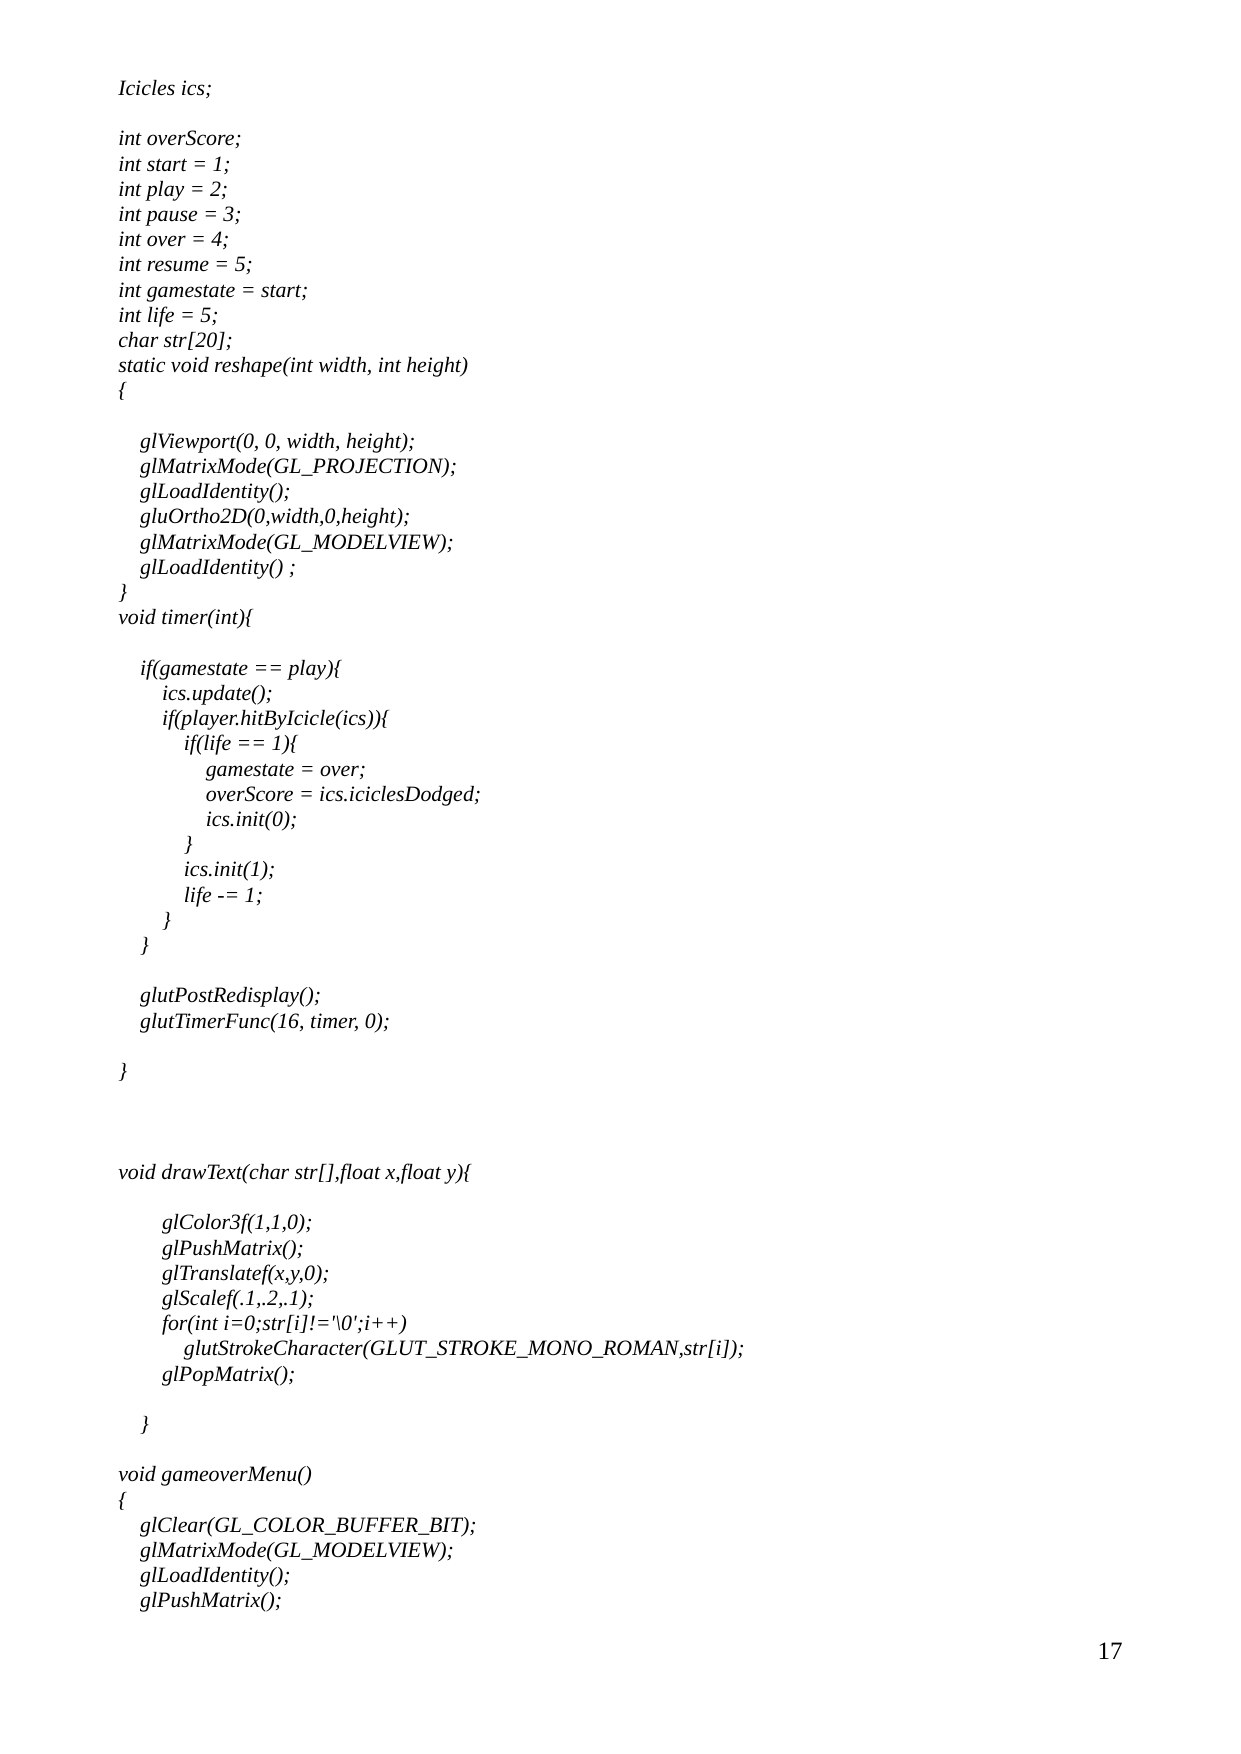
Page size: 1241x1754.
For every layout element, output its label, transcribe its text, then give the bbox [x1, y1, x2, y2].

text glPushMatrix(); [118, 1587, 1122, 1613]
text glutTimerFunc(16, timer, 0); [118, 1008, 1122, 1033]
text int over = 4; [118, 226, 1122, 251]
text glPopMatrix(); [118, 1361, 1122, 1386]
text int life = 5; [118, 302, 1122, 327]
text } [118, 907, 1122, 932]
text } [118, 932, 1122, 957]
text glLoadIdentity(); [118, 478, 1122, 503]
text } [118, 831, 1122, 856]
text Icicles ics; [118, 75, 1122, 100]
text int start = 1; [118, 151, 1122, 176]
text void timer(int){ [118, 604, 1122, 629]
text if(life == 1){ [118, 730, 1122, 756]
text int overScore; [118, 125, 1122, 151]
text glViewport(0, 0, width, height); [118, 428, 1122, 453]
text gluOrtho2D(0,width,0,height); [118, 503, 1122, 529]
text if(gamestate == play){ [118, 655, 1122, 680]
text glClear(GL_COLOR_BUFFER_BIT); [118, 1512, 1122, 1537]
text ics.init(0); [118, 806, 1122, 831]
text glutStrokeCharacter(GLUT_STROKE_MONO_ROMAN,str[i]); [118, 1335, 1122, 1361]
text int resume = 5; [118, 251, 1122, 277]
text { [118, 1487, 1122, 1512]
text { [118, 377, 1122, 403]
text int gamestate = start; [118, 277, 1122, 302]
text gamestate = over; [118, 756, 1122, 781]
text glutPostRedisplay(); [118, 982, 1122, 1008]
text void gameoverMenu() [118, 1461, 1122, 1487]
text ics.update(); [118, 680, 1122, 705]
text glLoadIdentity() ; [118, 554, 1122, 579]
text glMatrixMode(GL_MODELVIEW); [118, 1537, 1122, 1562]
text glMatrixMode(GL_PROJECTION); [118, 453, 1122, 478]
text } [118, 579, 1122, 604]
text overScore = ics.iciclesDodged; [118, 781, 1122, 806]
text } [118, 1411, 1122, 1436]
text char str[20]; [118, 327, 1122, 352]
text int pause = 3; [118, 201, 1122, 226]
text ics.init(1); [118, 856, 1122, 882]
text void drawText(char str[],float x,float y){ [118, 1159, 1122, 1184]
text life -= 1; [118, 882, 1122, 907]
text int play = 2; [118, 176, 1122, 201]
text for(int i=0;str[i]!='\0';i++) [118, 1310, 1122, 1335]
text glLoadIdentity(); [118, 1562, 1122, 1587]
text glMatrixMode(GL_MODELVIEW); [118, 529, 1122, 554]
text glColor3f(1,1,0); [118, 1209, 1122, 1234]
text glScalef(.1,.2,.1); [118, 1285, 1122, 1310]
text } [118, 1058, 1122, 1083]
text if(player.hitByIcicle(ics)){ [118, 705, 1122, 730]
text glPushMatrix(); [118, 1234, 1122, 1260]
text static void reshape(int width, int height) [118, 352, 1122, 377]
text glTranslatef(x,y,0); [118, 1260, 1122, 1285]
